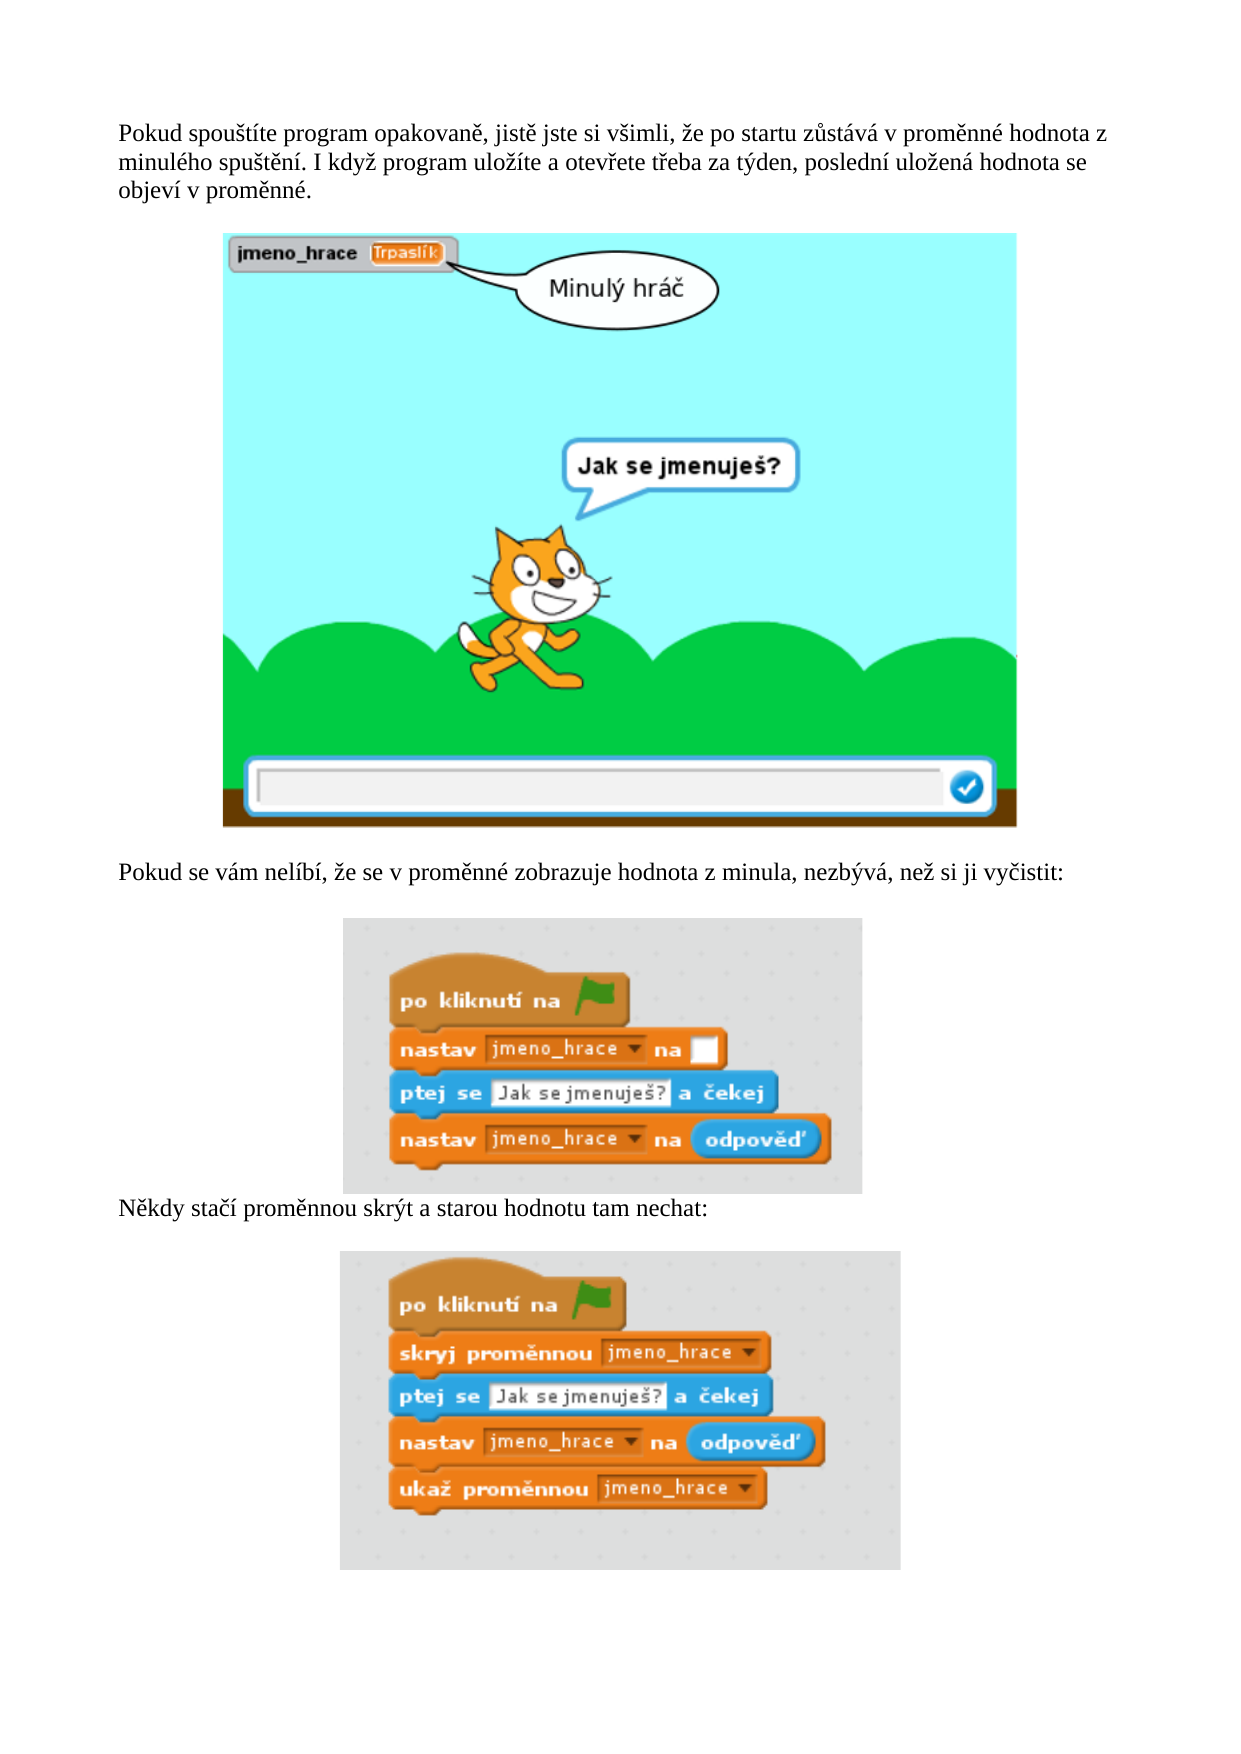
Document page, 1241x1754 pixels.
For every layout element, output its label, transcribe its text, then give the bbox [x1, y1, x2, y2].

text Pokud spouštíte program opakovaně, jistě jste si všimli, že po startu zůstává v proměnné hodnota z minulého spuštění. I když program uložíte a otevřete třeba za týden, poslední uložená hodnota se objeví v proměnné. [118, 118, 1122, 204]
text Někdy stačí proměnnou skrýt a starou hodnotu tam nechat: [118, 914, 1122, 1222]
picture [343, 918, 863, 1194]
picture [222, 233, 1018, 828]
text Pokud se vám nelíbí, že se v proměnné zobrazuje hodnota z minula, nezbývá, než si ji vyčistit: [118, 857, 1122, 886]
picture [339, 1251, 901, 1570]
